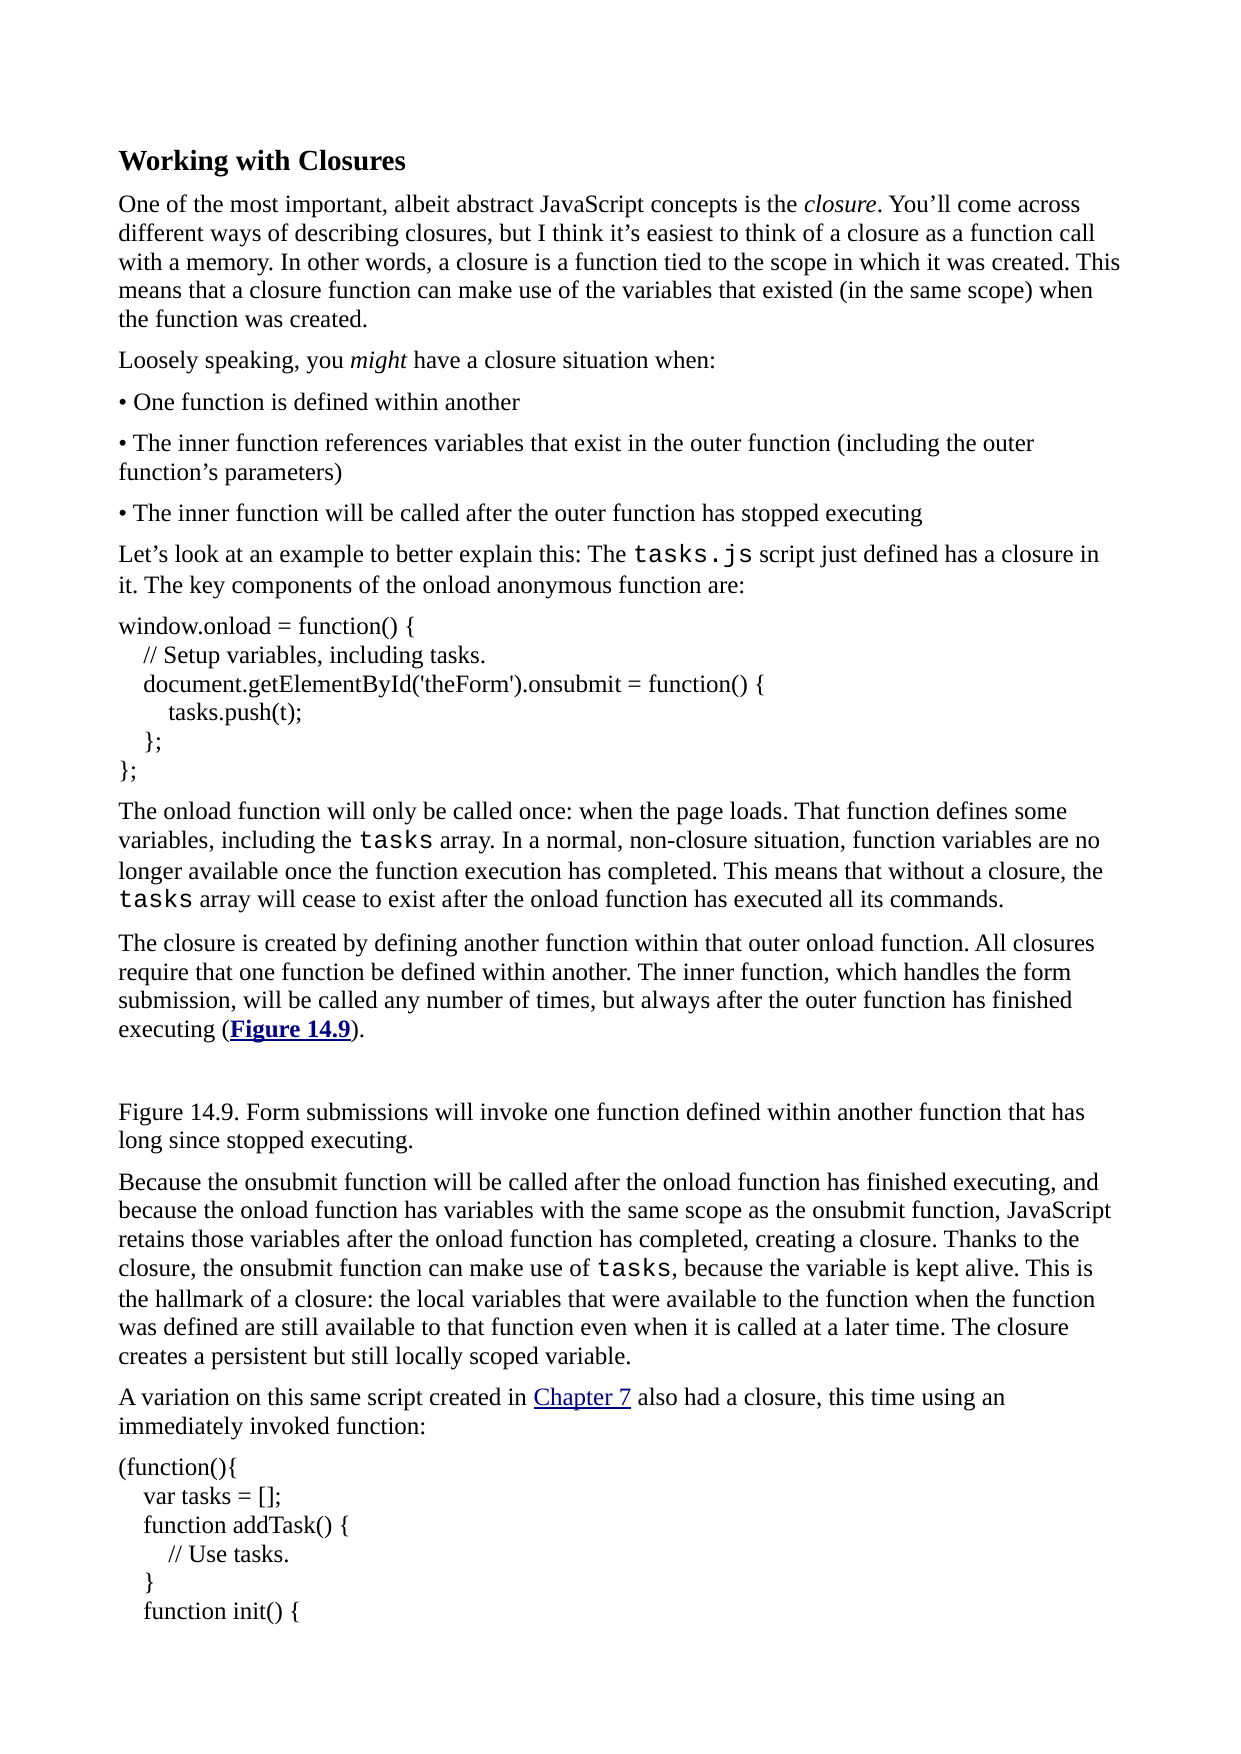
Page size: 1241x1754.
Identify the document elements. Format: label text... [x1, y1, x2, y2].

text • The inner function references variables that exist in the outer function (including the outer function’s parameters) [118, 428, 1122, 485]
text • The inner function will be called after the outer function has stopped executing [118, 498, 1122, 527]
subtitle Working with Closures [118, 143, 1122, 177]
text Loosely speaking, you might have a closure situation when: [118, 345, 1122, 374]
text window.onload = function() { // Setup variables, including tasks. document.getElementById('theForm').onsubmit = function() { tasks.push(t); }; }; [118, 611, 1122, 784]
text (function(){ var tasks = []; function addTask() { // Use tasks. } function init() { [118, 1452, 1122, 1625]
text Because the onsubmit function will be called after the onload function has finished executing, and because the onload function has variables with the same scope as the onsubmit function, JavaScript retains those variables after the onload function has completed, creating a closure. Thanks to the closure, the onsubmit function can make use of tasks, because the variable is kept alive. This is the hallmark of a closure: the local variables that were available to the function when the function was defined are still available to that function even when it is called at a later time. The closure creates a persistent but still locally scoped variable. [118, 1167, 1122, 1370]
text Figure 14.9. Form submissions will invoke one function defined within another function that has long since stopped executing. [118, 1097, 1122, 1154]
text The onload function will only be called once: when the page loads. That function defines some variables, including the tasks array. In a normal, non-closure situation, function variables are no longer available once the function execution has completed. This means that without a closure, the tasks array will cease to exist after the onload function has executed all its commands. [118, 796, 1122, 915]
text • One function is defined within another [118, 387, 1122, 415]
text A variation on this same script created in Chapter 7 also had a closure, this time using an immediately invoked function: [118, 1382, 1122, 1440]
text The closure is created by defining another function within that outer onload function. All closures require that one function be defined within another. The inner function, which handles the form submission, will be called any number of times, but always after the outer function has finished executing (Figure 14.9). [118, 928, 1122, 1043]
text One of the most important, albeit abstract JavaScript concepts is the closure. You’ll come across different ways of describing closures, but I think it’s easiest to think of a closure as a function call with a memory. In other words, a closure is a function tied to the scope in which it was created. This means that a closure function can make use of the variables that existed (in the same scope) when the function was created. [118, 189, 1122, 333]
text Let’s look at an example to better explain this: The tasks.js script just defined has a closure in it. The key components of the onload anonymous function are: [118, 539, 1122, 599]
